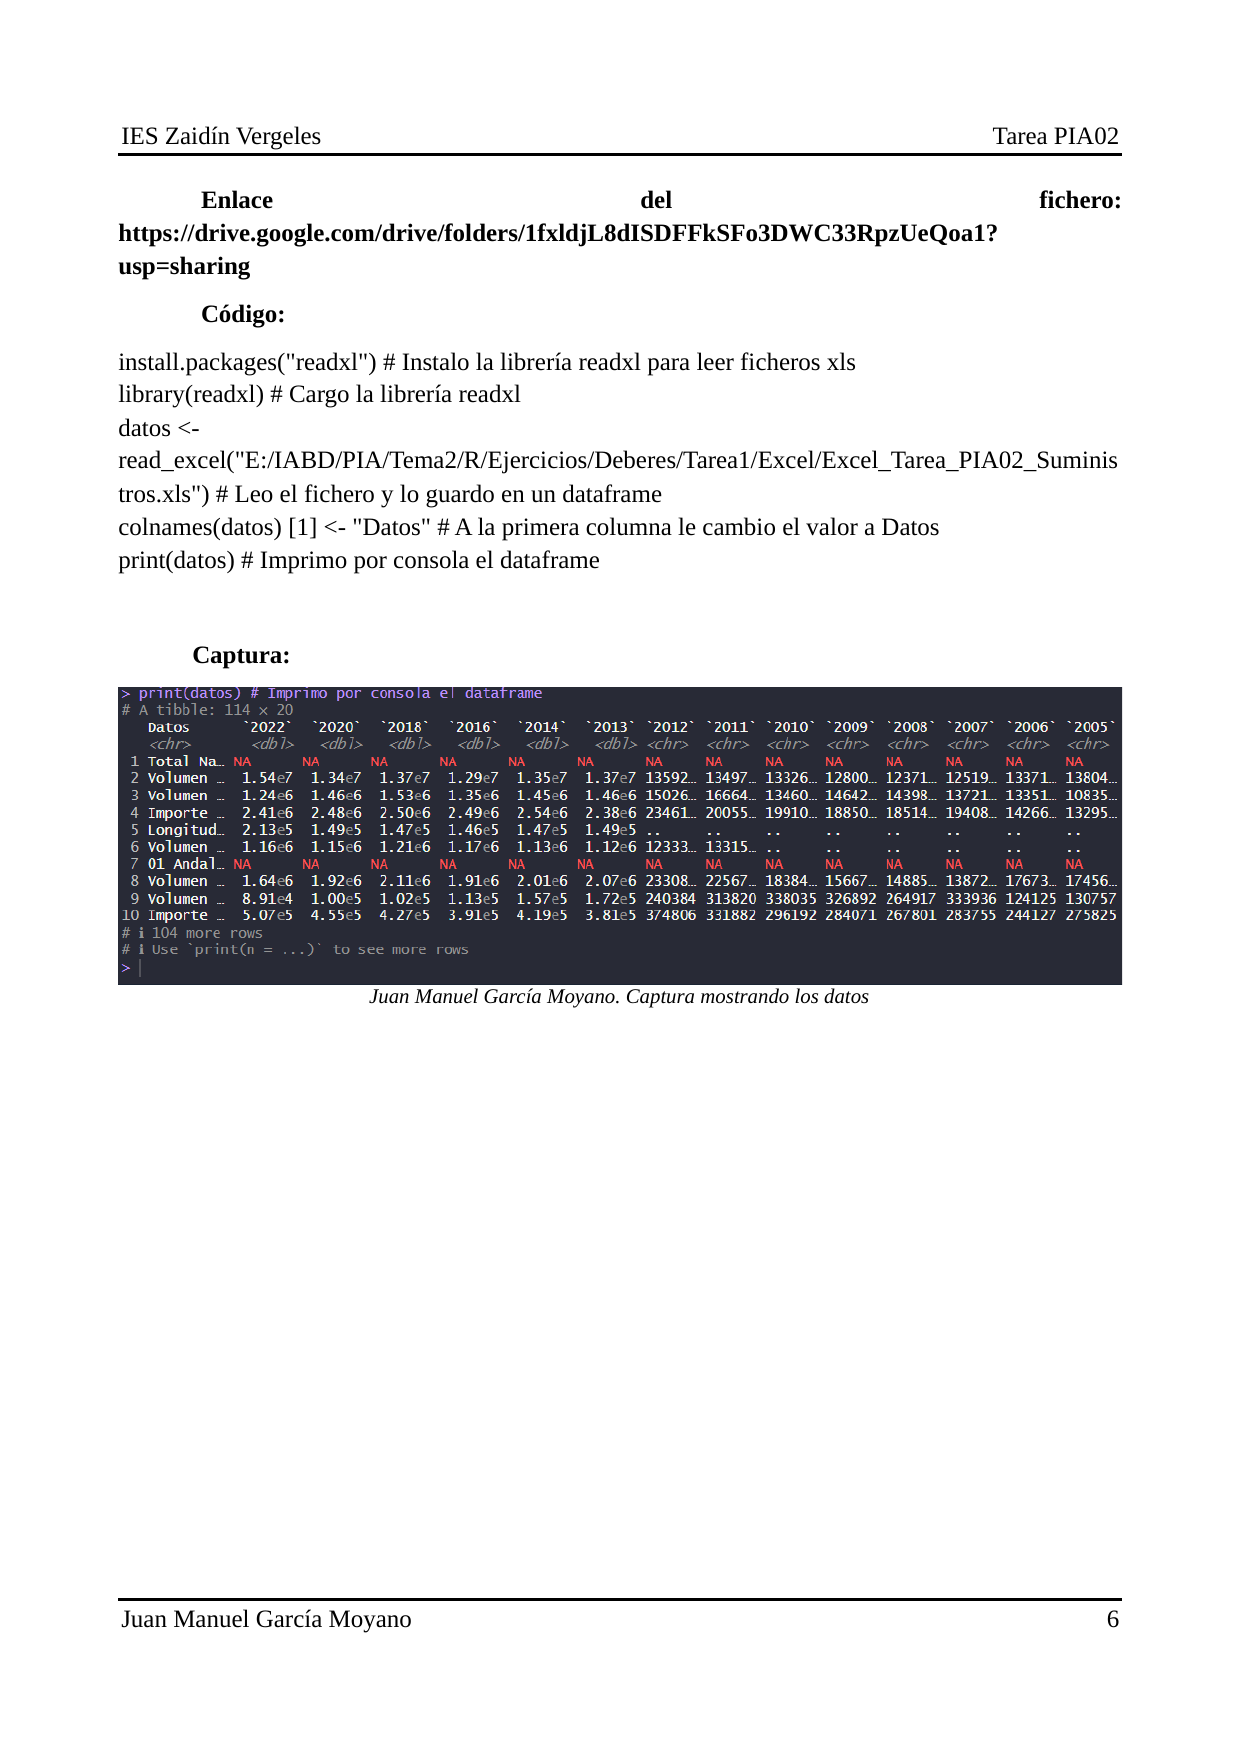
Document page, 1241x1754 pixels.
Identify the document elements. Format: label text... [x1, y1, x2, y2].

text Código: [118, 299, 1122, 328]
text Juan Manuel García Moyano. Captura mostrando los datos [118, 985, 1122, 1008]
text install.packages("readxl") # Instalo la librería readxl para leer ficheros xls library(readxl) # Cargo la librería readxl datos <- read_excel("E:/IABD/PIA/Tema2/R/Ejercicios/Deberes/Tarea1/Excel/Excel_Tarea_PIA02_Suministros.xls") # Leo el fichero y lo guardo en un dataframe colnames(datos) [1] <- "Datos" # A la primera columna le cambio el valor a Datos print(datos) # Imprimo por consola el dataframe [118, 347, 1122, 573]
text Captura: [118, 640, 1122, 669]
picture [118, 687, 1123, 985]
text Enlace del fichero: https://drive.google.com/drive/folders/1fxldjL8dISDFFkSFo3DWC33RpzUeQoa1?usp=sharing [118, 185, 1122, 280]
